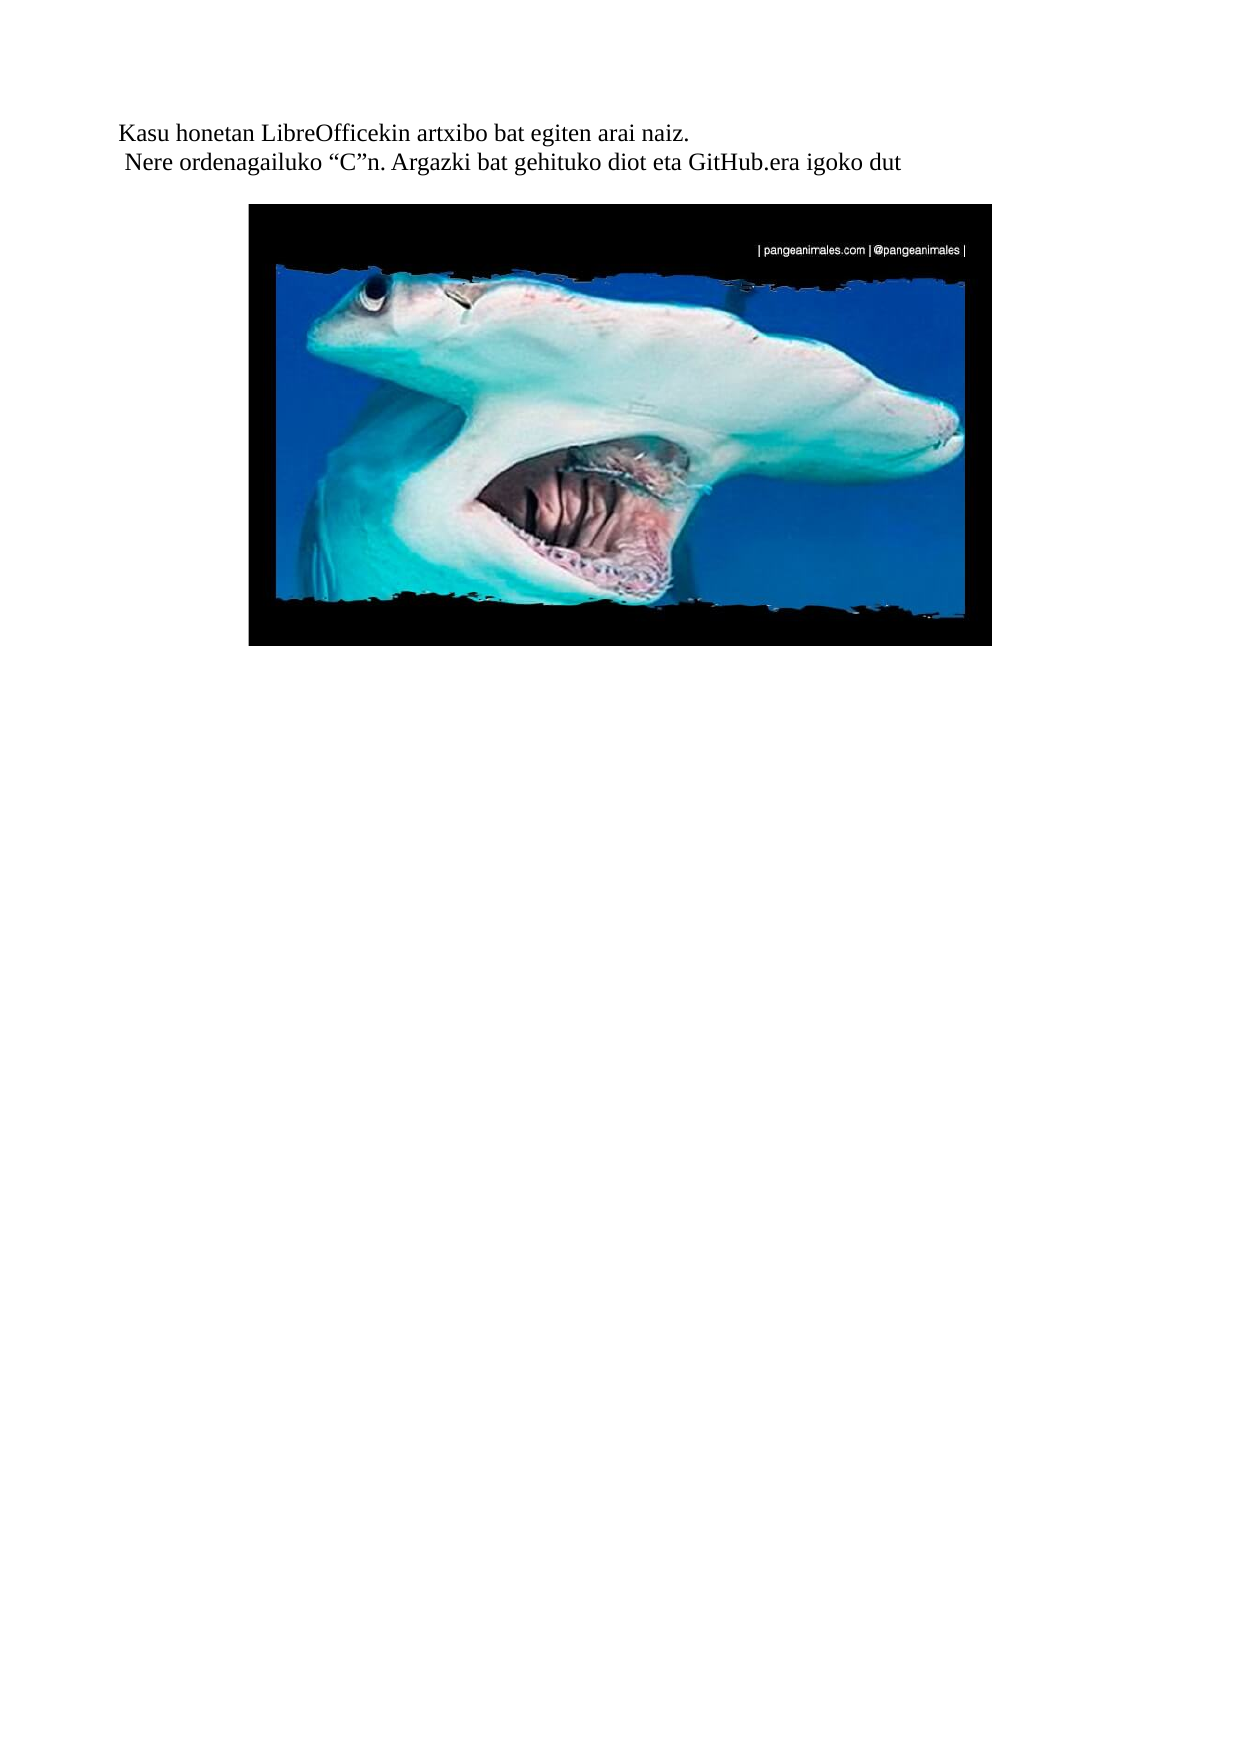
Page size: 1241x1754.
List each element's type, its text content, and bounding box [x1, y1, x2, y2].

picture [248, 204, 992, 646]
text Kasu honetan LibreOfficekin artxibo bat egiten arai naiz. [118, 118, 1122, 147]
text Nere ordenagailuko “C”n. Argazki bat gehituko diot eta GitHub.era igoko dut [118, 147, 1122, 176]
